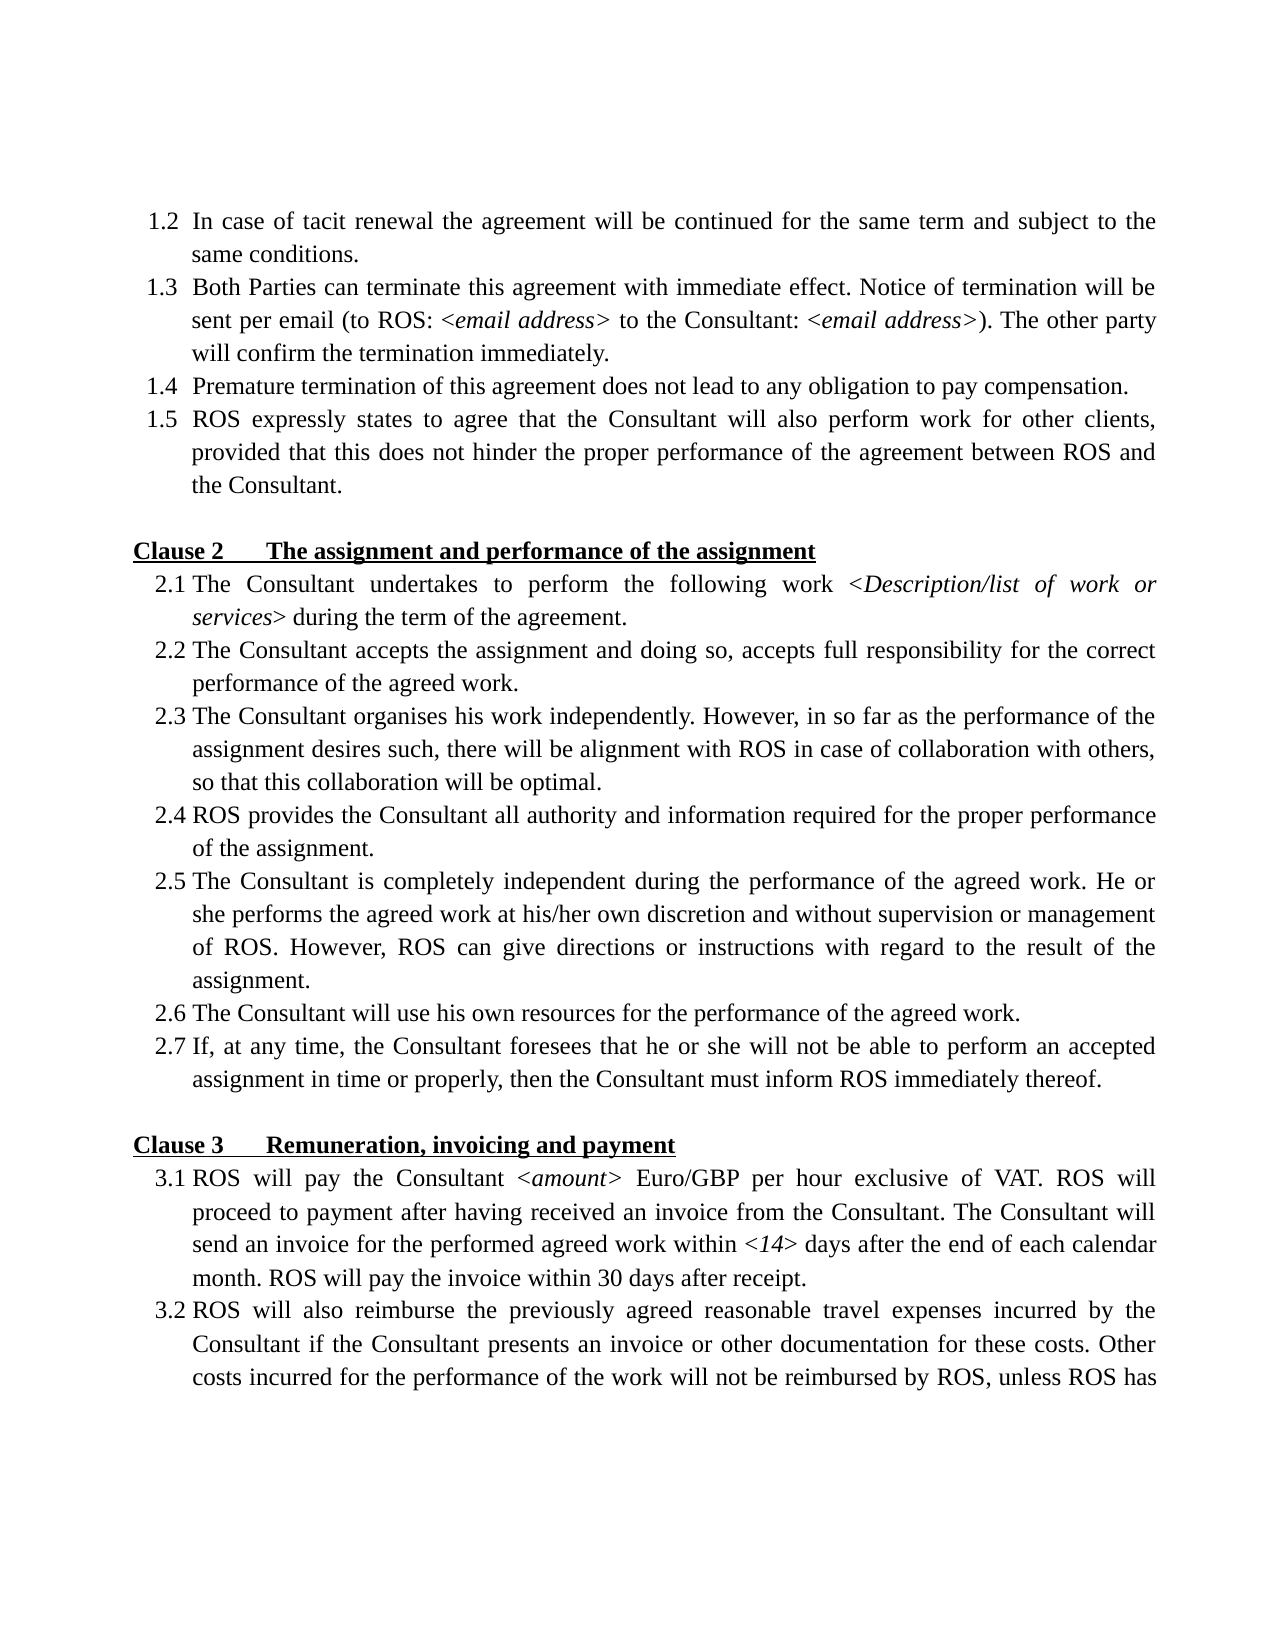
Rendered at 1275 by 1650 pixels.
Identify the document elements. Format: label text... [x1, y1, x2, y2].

list The Consultant is completely independent during the performance of the agreed work. He or she performs the agreed work at his/her own discretion and without supervision or management of ROS. However, ROS can give directions or instructions with regard to the result of the assignment. [154, 866, 1157, 994]
list If, at any time, the Consultant foresees that he or she will not be able to perform an accepted assignment in time or properly, then the Consultant must inform ROS immediately thereof. [154, 1031, 1157, 1093]
list ROS will pay the Consultant <amount> Euro/GBP per hour exclusive of VAT. ROS will proceed to payment after having received an invoice from the Consultant. The Consultant will send an invoice for the performed agreed work within <14> days after the end of each calendar month. ROS will pay the invoice within 30 days after receipt. [154, 1163, 1157, 1291]
list The Consultant will use his own resources for the performance of the agreed work. [154, 998, 1157, 1027]
list In case of tacit renewal the agreement will be continued for the same term and subject to the same conditions. [148, 206, 1157, 268]
list ROS provides the Consultant all authority and information required for the proper performance of the assignment. [154, 800, 1157, 862]
list ROS expressly states to agree that the Consultant will also perform work for other clients, provided that this does not hinder the proper performance of the agreement between ROS and the Consultant. [146, 404, 1157, 499]
list The Consultant accepts the assignment and doing so, accepts full responsibility for the correct performance of the agreed work. [154, 635, 1157, 697]
list The Consultant undertakes to perform the following work <Description/list of work or services> during the term of the agreement. [154, 569, 1157, 631]
list The Consultant organises his work independently. However, in so far as the performance of the assignment desires such, there will be alignment with ROS in case of collaboration with others, so that this collaboration will be optimal. [154, 701, 1157, 796]
text Clause 2 The assignment and performance of the assignment [133, 536, 1157, 565]
text Clause 3 Remuneration, invoicing and payment [133, 1131, 1157, 1159]
list Both Parties can terminate this agreement with immediate effect. Notice of termination will be sent per email (to ROS: <email address> to the Consultant: <email address>). The other party will confirm the termination immediately. [146, 272, 1157, 367]
list Premature termination of this agreement does not lead to any obligation to pay compensation. [146, 371, 1157, 400]
list ROS will also reimburse the previously agreed reasonable travel expenses incurred by the Consultant if the Consultant presents an invoice or other documentation for these costs. Other costs incurred for the performance of the work will not be reimbursed by ROS, unless ROS has [154, 1296, 1157, 1390]
